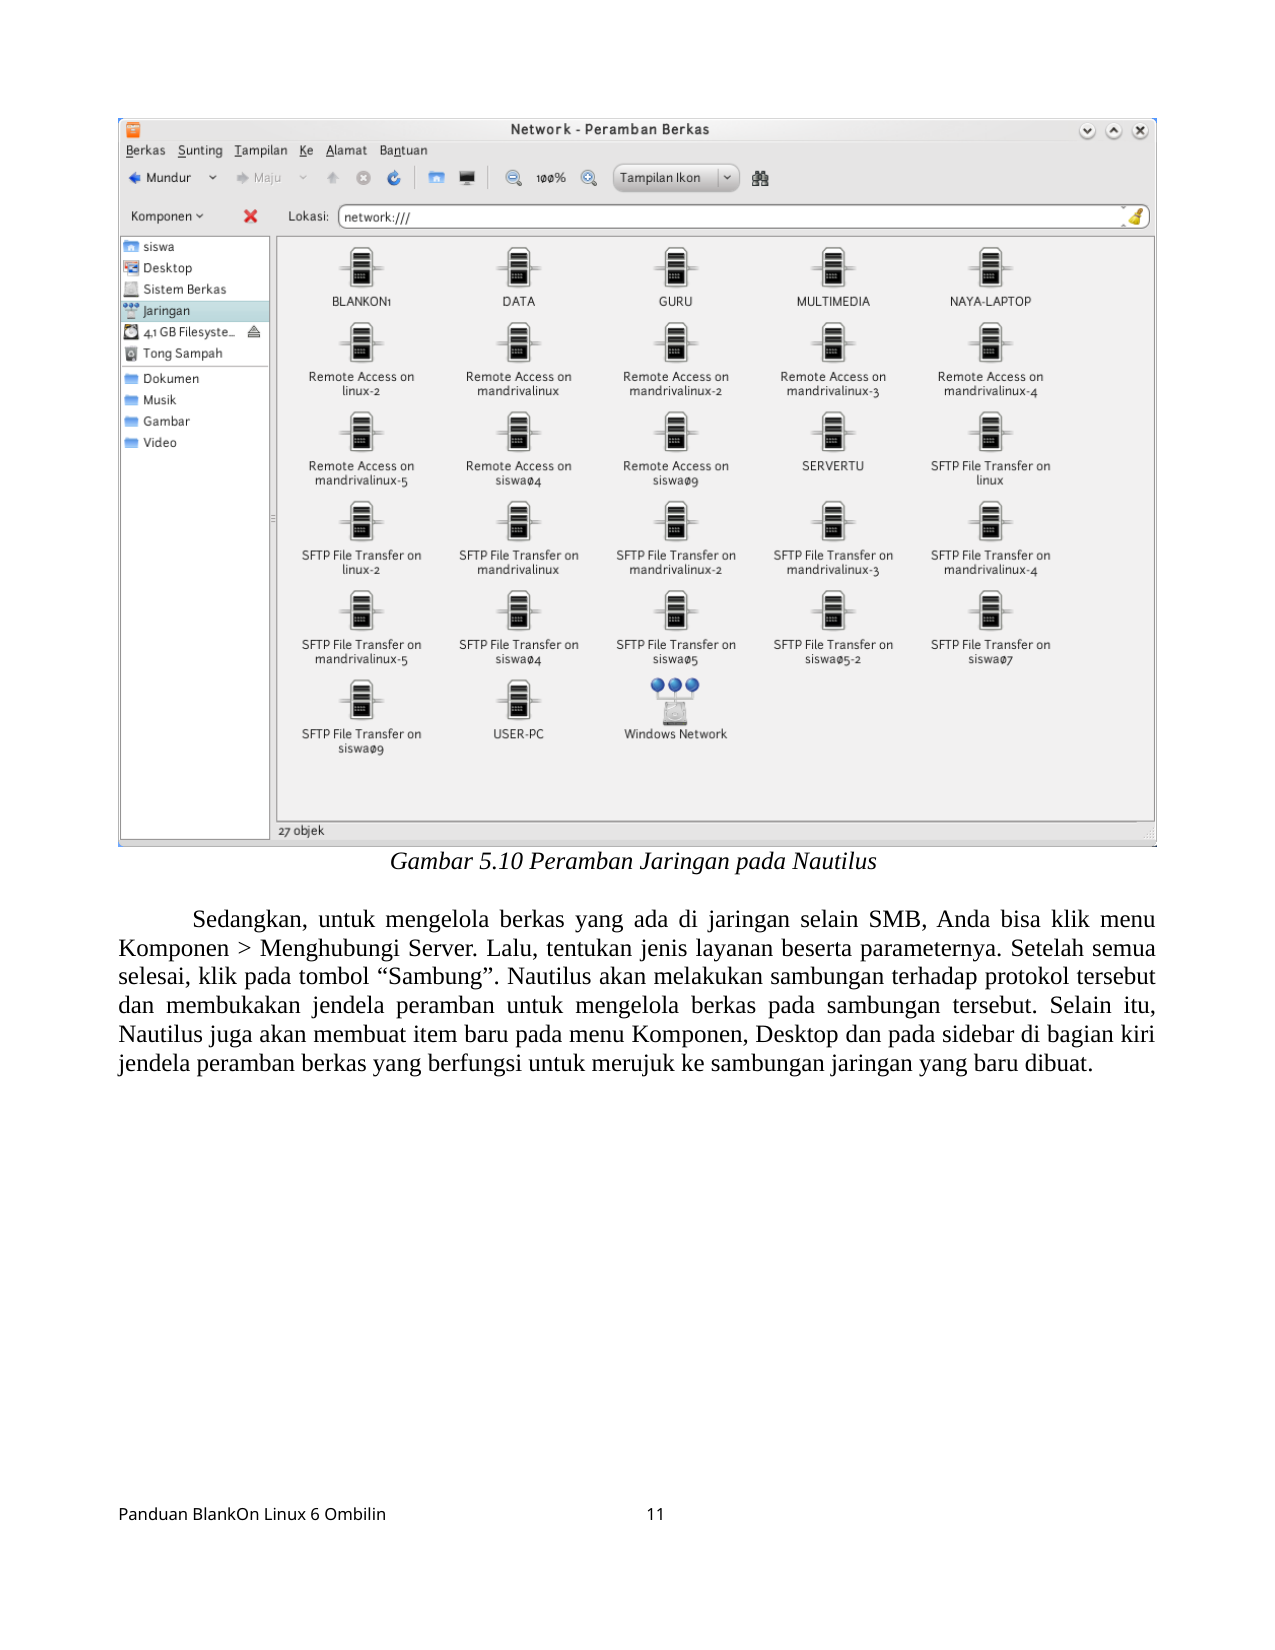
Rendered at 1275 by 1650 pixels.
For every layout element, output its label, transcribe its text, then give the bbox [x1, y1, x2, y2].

text Gambar 5.10 Peramban Jaringan pada Nautilus [118, 847, 1157, 875]
picture [118, 118, 1157, 847]
text Sedangkan, untuk mengelola berkas yang ada di jaringan selain SMB, Anda bisa klik menu Komponen > Menghubungi Server. Lalu, tentukan jenis layanan beserta parameternya. Setelah semua selesai, klik pada tombol “Sambung”. Nautilus akan melakukan sambungan terhadap protokol tersebut dan membukakan jendela peramban untuk mengelola berkas pada sambungan tersebut. Selain itu, Nautilus juga akan membuat item baru pada menu Komponen, Desktop dan pada sidebar di bagian kiri jendela peramban berkas yang berfungsi untuk merujuk ke sambungan jaringan yang baru dibuat. [118, 904, 1157, 1076]
